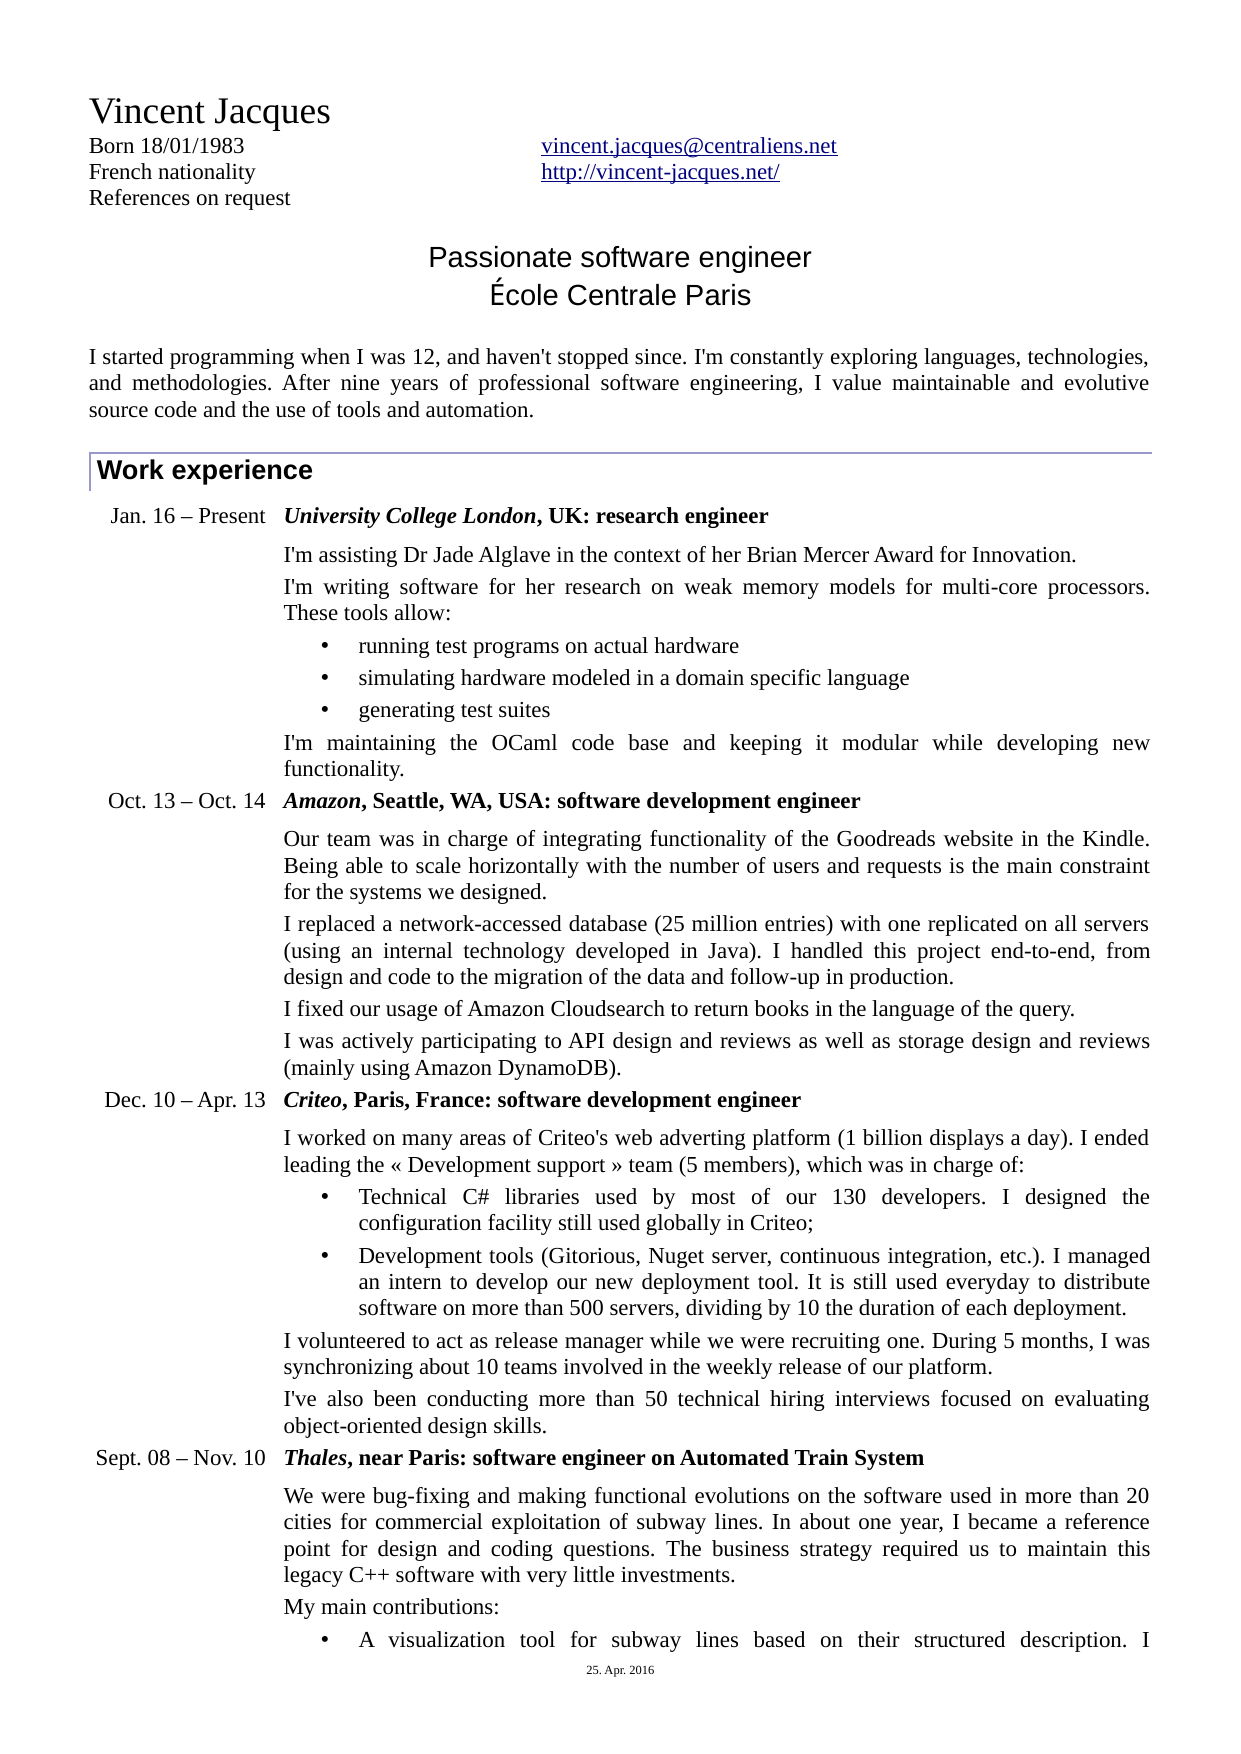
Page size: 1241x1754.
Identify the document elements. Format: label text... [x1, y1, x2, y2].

table_cell Amazon, Seattle, WA, USA: software development engineer Our team was in charge of integrating functionality of the Goodreads website in the Kindle. Being able to scale horizontally with the number of users and requests is the main constraint for the systems we designed. I replaced a network-accessed database (25 million entries) with one replicated on all servers (using an internal technology developed in Java). I handled this project end-to-end, from design and code to the migration of the data and follow-up in production. I fixed our usage of Amazon Cloudsearch to return books in the language of the query. I was actively participating to API design and reviews as well as storage design and reviews (mainly using Amazon DynamoDB). [283, 787, 1152, 1086]
table_cell Sept. 08 – Nov. 10 [89, 1444, 283, 1652]
text vincent.jacques@centraliens.net [541, 132, 1033, 158]
subtitle Passionate software engineer École Centrale Paris [88, 240, 1152, 313]
text Vincent Jacques [88, 88, 1152, 132]
text Born 18/01/1983 [88, 132, 541, 158]
text References on request [88, 184, 541, 211]
table_cell Thales, near Paris: software engineer on Automated Train System We were bug-fixing and making functional evolutions on the software used in more than 20 cities for commercial exploitation of subway lines. In about one year, I became a reference point for design and coding questions. The business strategy required us to maintain this legacy C++ software with very little investments. My main contributions: A visualization tool for subway lines based on their structured description. I [283, 1444, 1152, 1652]
table_header University College London, UK: research engineer I'm assisting Dr Jade Alglave in the context of her Brian Mercer Award for Innovation. I'm writing software for her research on weak memory models for multi-core processors. These tools allow: running test programs on actual hardware simulating hardware modeled in a domain specific language generating test suites I'm maintaining the OCaml code base and keeping it modular while developing new functionality. [283, 503, 1152, 787]
subtitle Work experience [91, 454, 1152, 491]
table_cell Dec. 10 – Apr. 13 [89, 1086, 283, 1444]
table_cell Oct. 13 – Oct. 14 [89, 787, 283, 1086]
table_cell Criteo, Paris, France: software development engineer I worked on many areas of Criteo's web adverting platform (1 billion displays a day). I ended leading the « Development support » team (5 members), which was in charge of: Technical C# libraries used by most of our 130 developers. I designed the configuration facility still used globally in Criteo; Development tools (Gitorious, Nuget server, continuous integration, etc.). I managed an intern to develop our new deployment tool. It is still used everyday to distribute software on more than 500 servers, dividing by 10 the duration of each deployment. I volunteered to act as release manager while we were recruiting one. During 5 months, I was synchronizing about 10 teams involved in the weekly release of our platform. I've also been conducting more than 50 technical hiring interviews focused on evaluating object-oriented design skills. [283, 1086, 1152, 1444]
text I started programming when I was 12, and haven't stopped since. I'm constantly exploring languages, technologies, and methodologies. After nine years of professional software engineering, I value maintainable and evolutive source code and the use of tools and automation. [88, 343, 1152, 422]
text http://vincent-jacques.net/ [541, 158, 1033, 184]
table_header Jan. 16 – Present [89, 503, 283, 787]
text French nationality [88, 158, 541, 184]
